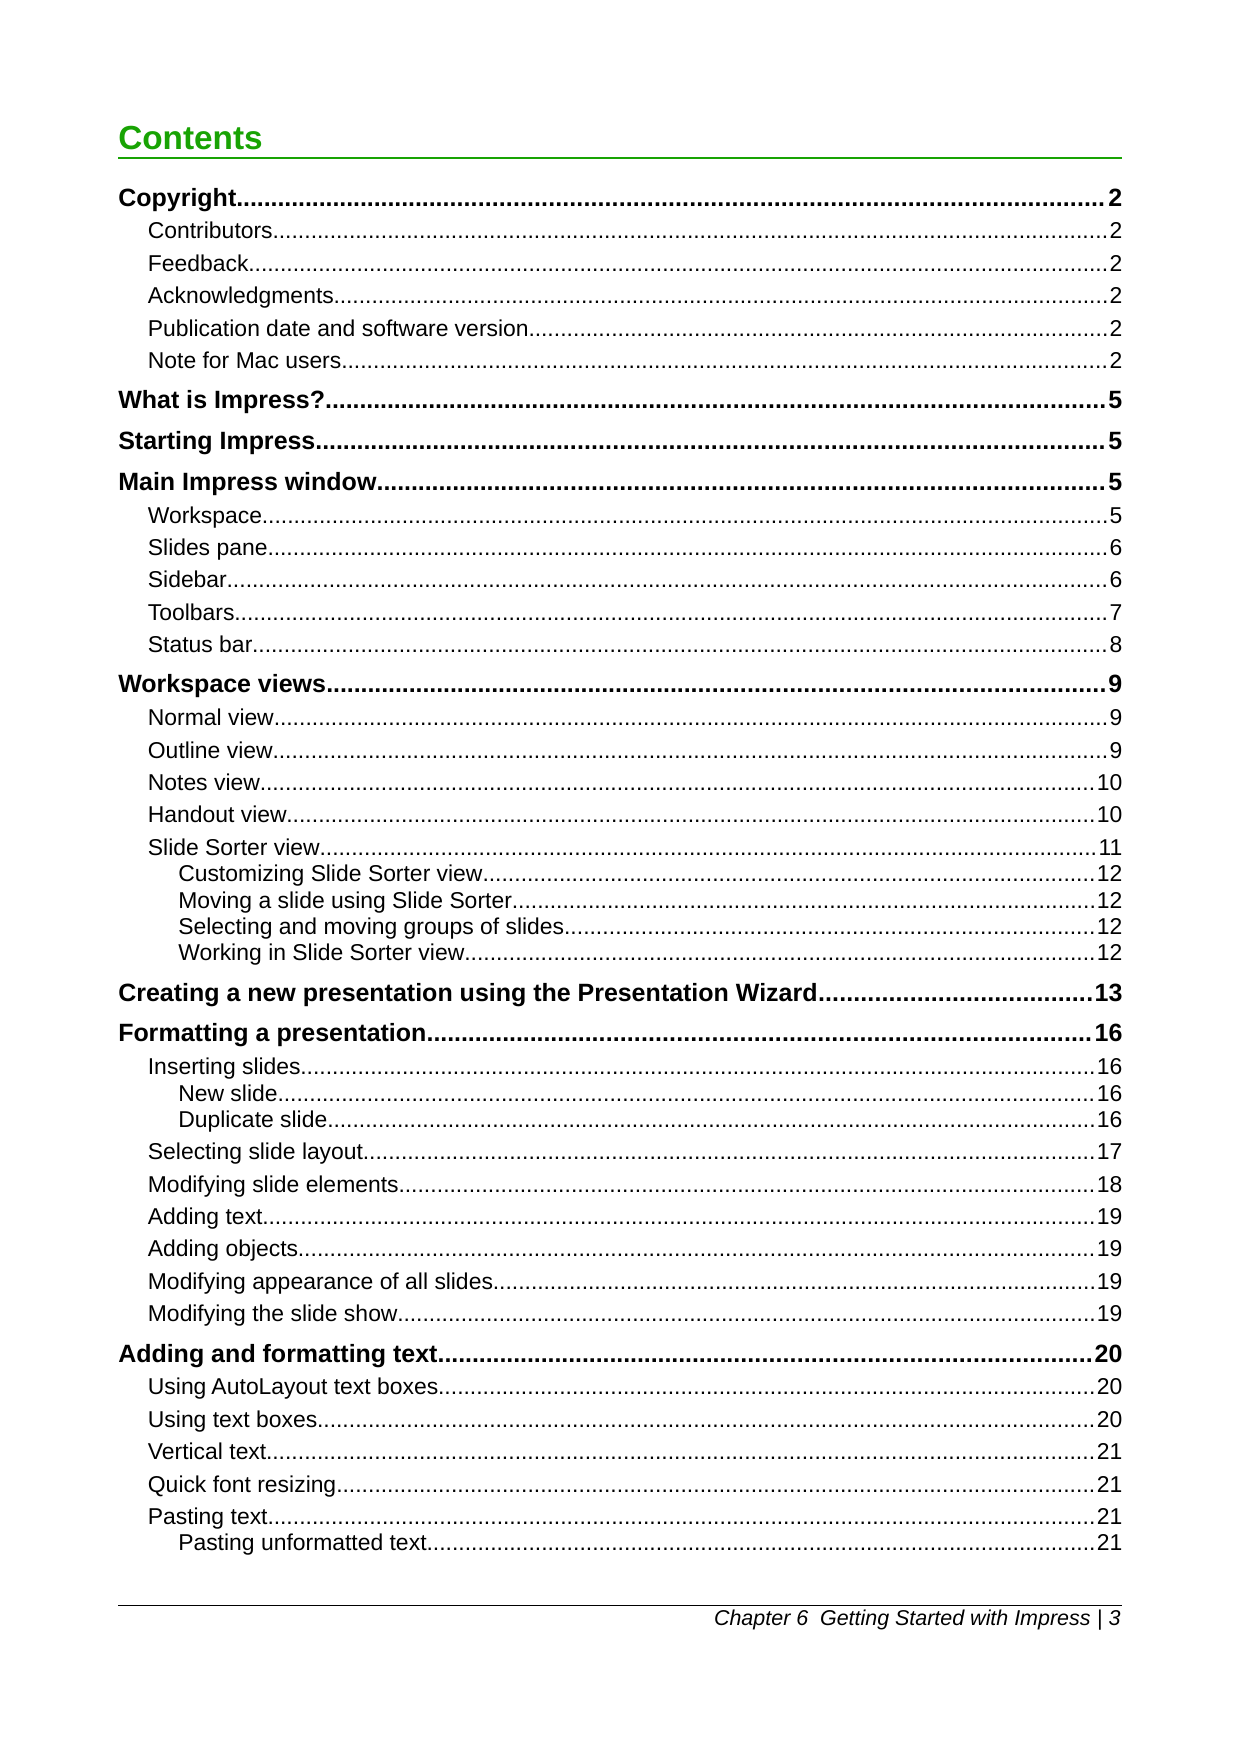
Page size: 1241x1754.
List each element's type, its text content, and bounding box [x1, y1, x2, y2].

text Feedback 2 [148, 250, 1122, 276]
text Main Impress window 5 [118, 467, 1122, 496]
text Copyright 2 [118, 183, 1122, 211]
subtitle Contents [118, 118, 1122, 157]
text Note for Mac users 2 [148, 347, 1122, 373]
text What is Impress? 5 [118, 385, 1122, 414]
text Using text boxes 20 [148, 1406, 1122, 1432]
text Toolbars 7 [148, 599, 1122, 625]
text Adding text 19 [148, 1203, 1122, 1229]
text Slide Sorter view 11 [148, 834, 1122, 860]
text Adding and formatting text 20 [118, 1338, 1122, 1367]
text Quick font resizing 21 [148, 1471, 1122, 1497]
text Selecting slide layout 17 [148, 1138, 1122, 1164]
text Workspace 5 [148, 502, 1122, 528]
text Workspace views 9 [118, 669, 1122, 698]
text Adding objects 19 [148, 1235, 1122, 1262]
text Formatting a presentation 16 [118, 1018, 1122, 1047]
text Creating a new presentation using the Presentation Wizard 13 [118, 978, 1122, 1006]
text Starting Impress 5 [118, 426, 1122, 455]
text Vertical text 21 [148, 1438, 1122, 1464]
text Working in Slide Sorter view 12 [178, 939, 1122, 966]
text Moving a slide using Slide Sorter 12 [178, 887, 1122, 913]
text Slides pane 6 [148, 534, 1122, 560]
text Pasting text 21 [148, 1503, 1122, 1529]
text Selecting and moving groups of slides 12 [178, 913, 1122, 939]
text Contributors 2 [148, 217, 1122, 244]
text Notes view 10 [148, 769, 1122, 795]
text Modifying slide elements 18 [148, 1171, 1122, 1197]
text Sidebar 6 [148, 566, 1122, 593]
text Publication date and software version 2 [148, 314, 1122, 341]
text Duplicate slide 16 [178, 1106, 1122, 1132]
text Customizing Slide Sorter view 12 [178, 860, 1122, 887]
text Normal view 9 [148, 704, 1122, 731]
text New slide 16 [178, 1079, 1122, 1106]
text Pasting unformatted text 21 [178, 1529, 1122, 1556]
text Inserting slides 16 [148, 1053, 1122, 1079]
text Modifying the slide show 19 [148, 1300, 1122, 1327]
text Outline view 9 [148, 737, 1122, 763]
text Acknowledgments 2 [148, 282, 1122, 308]
text Using AutoLayout text boxes 20 [148, 1373, 1122, 1400]
text Status bar 8 [148, 631, 1122, 657]
text Modifying appearance of all slides 19 [148, 1268, 1122, 1294]
text Handout view 10 [148, 801, 1122, 828]
